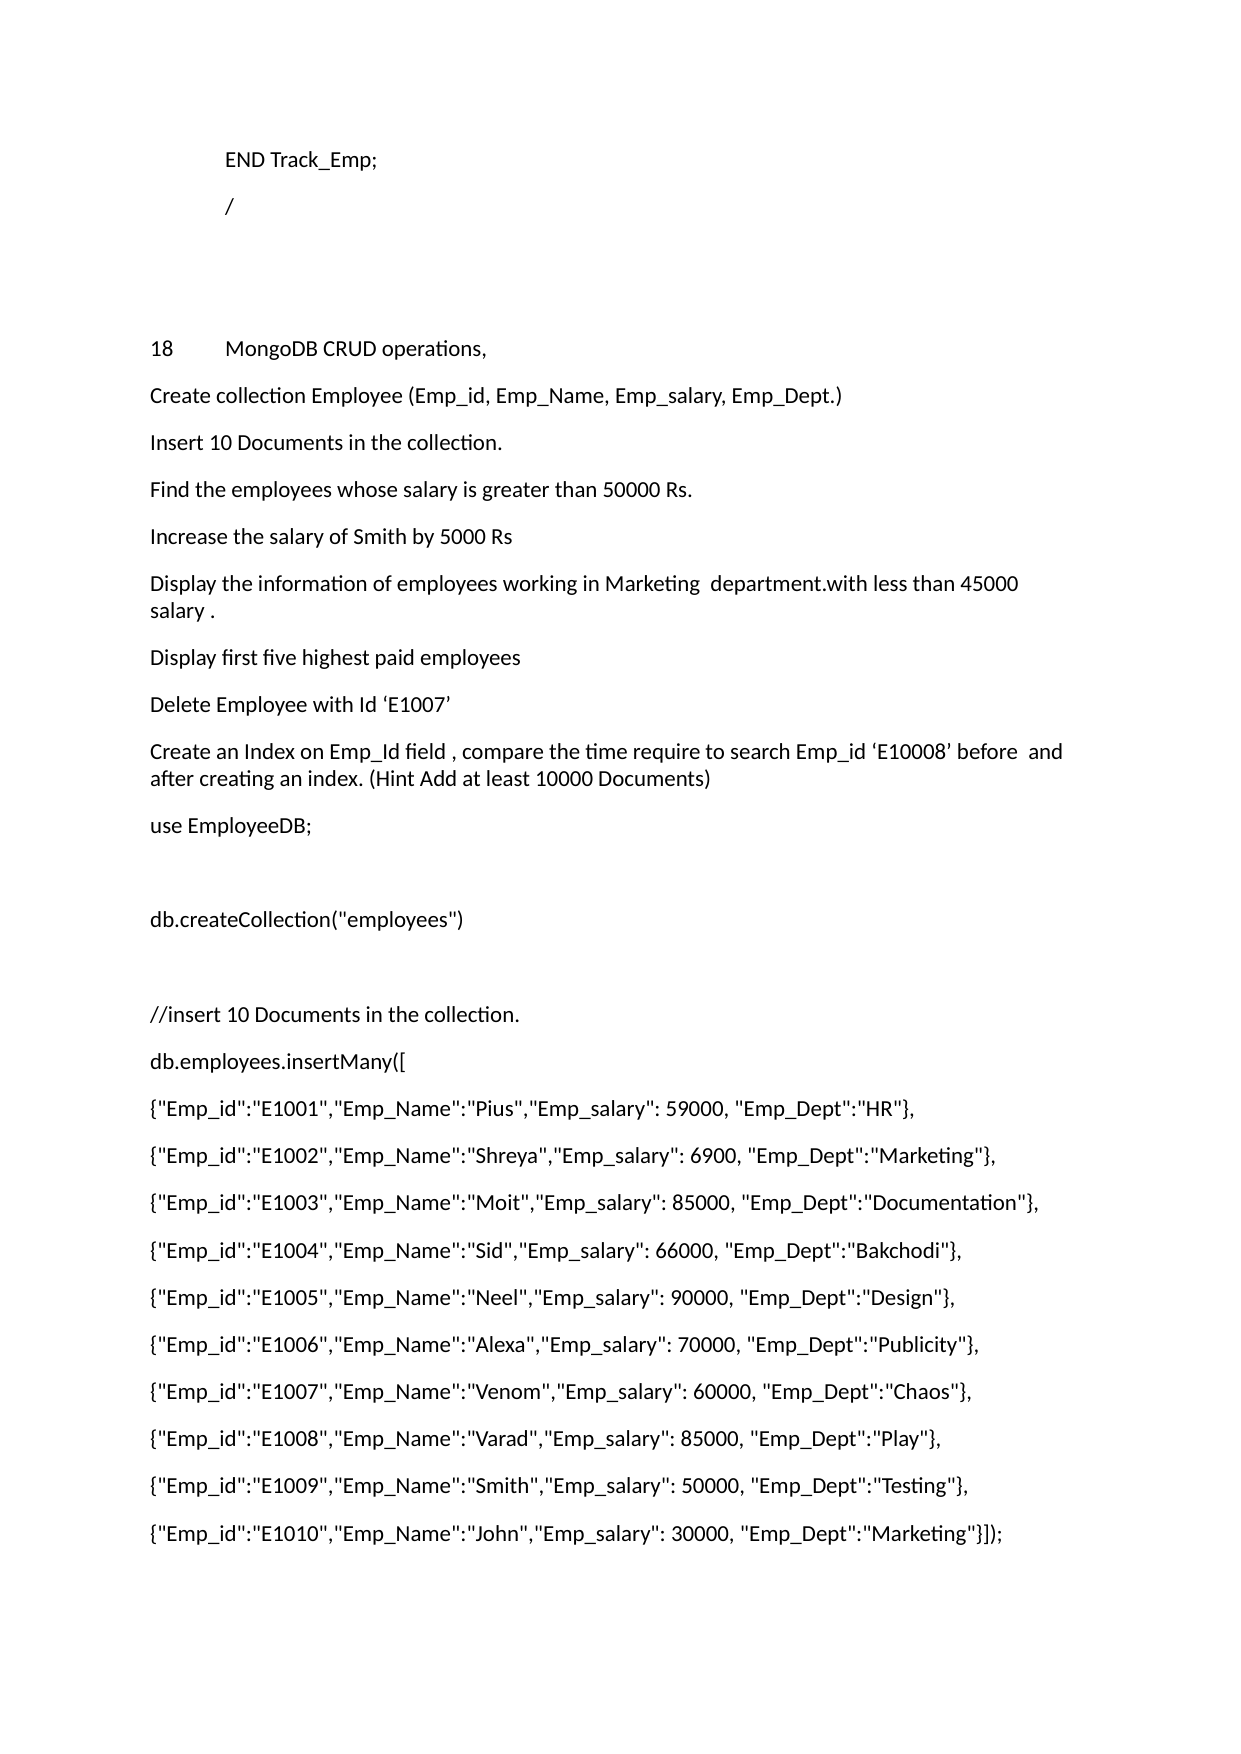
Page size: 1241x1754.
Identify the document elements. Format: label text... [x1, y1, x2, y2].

text Delete Employee with Id ‘E1007’ [150, 695, 1090, 718]
text Increase the salary of Smith by 5000 Rs [150, 527, 1090, 550]
text {"Emp_id":"E1006","Emp_Name":"Alexa","Emp_salary": 70000, "Emp_Dept":"Publicity"}, [150, 1335, 1090, 1358]
text Find the employees whose salary is greater than 50000 Rs. [150, 480, 1090, 503]
text Create collection Employee (Emp_id, Emp_Name, Emp_salary, Emp_Dept.) [150, 386, 1090, 409]
text Display the information of employees working in Marketing department.with less than 45000 salary . [150, 575, 1090, 624]
text {"Emp_id":"E1001","Emp_Name":"Pius","Emp_salary": 59000, "Emp_Dept":"HR"}, [150, 1099, 1090, 1122]
text use EmployeeDB; [150, 816, 1090, 839]
text Insert 10 Documents in the collection. [150, 433, 1090, 456]
text {"Emp_id":"E1002","Emp_Name":"Shreya","Emp_salary": 6900, "Emp_Dept":"Marketing"}, [150, 1146, 1090, 1169]
text {"Emp_id":"E1004","Emp_Name":"Sid","Emp_salary": 66000, "Emp_Dept":"Bakchodi"}, [150, 1241, 1090, 1264]
text db.createCollection("employees") [150, 911, 1090, 933]
text {"Emp_id":"E1008","Emp_Name":"Varad","Emp_salary": 85000, "Emp_Dept":"Play"}, [150, 1429, 1090, 1452]
text Display first five highest paid employees [150, 648, 1090, 671]
text {"Emp_id":"E1007","Emp_Name":"Venom","Emp_salary": 60000, "Emp_Dept":"Chaos"}, [150, 1382, 1090, 1405]
text {"Emp_id":"E1010","Emp_Name":"John","Emp_salary": 30000, "Emp_Dept":"Marketing"}]); [150, 1524, 1090, 1547]
text Create an Index on Emp_Id field , compare the time require to search Emp_id ‘E10008’ before and after creating an index. (Hint Add at least 10000 Documents) [150, 743, 1090, 792]
text db.employees.insertMany([ [150, 1052, 1090, 1075]
text 18 MongoDB CRUD operations, [150, 339, 1090, 362]
text {"Emp_id":"E1003","Emp_Name":"Moit","Emp_salary": 85000, "Emp_Dept":"Documentation"}, [150, 1194, 1090, 1217]
text END Track_Emp; [225, 150, 1090, 173]
text {"Emp_id":"E1009","Emp_Name":"Smith","Emp_salary": 50000, "Emp_Dept":"Testing"}, [150, 1477, 1090, 1500]
text / [225, 197, 1090, 220]
text {"Emp_id":"E1005","Emp_Name":"Neel","Emp_salary": 90000, "Emp_Dept":"Design"}, [150, 1288, 1090, 1311]
text //insert 10 Documents in the collection. [150, 1005, 1090, 1028]
